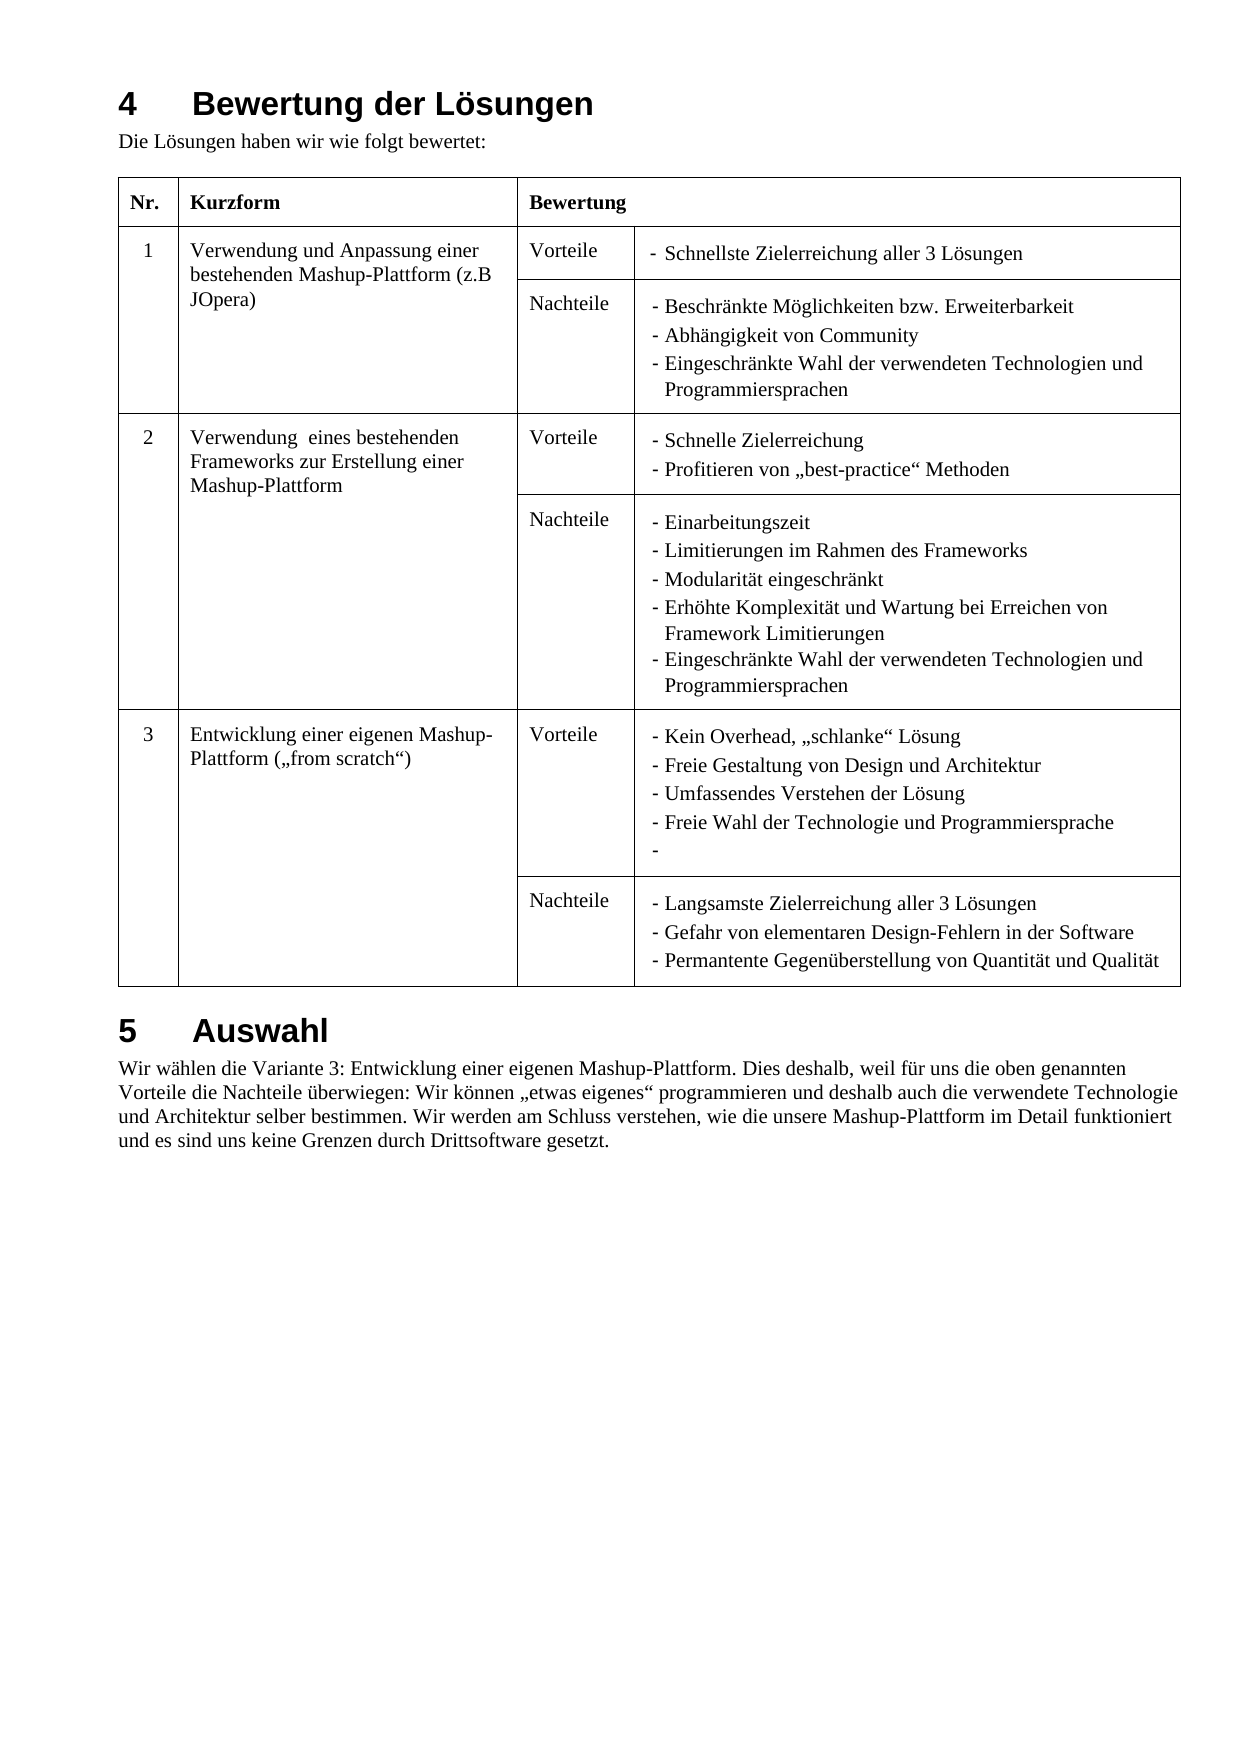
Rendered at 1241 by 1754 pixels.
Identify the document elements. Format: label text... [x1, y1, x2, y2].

table_header Kurzform [179, 178, 517, 226]
table_cell Entwicklung einer eigenen Mashup-Plattform („from scratch“) [179, 710, 517, 986]
table_cell Nachteile [518, 495, 634, 709]
table_cell Vorteile [518, 227, 634, 278]
table_header Nr. [119, 178, 178, 226]
table_cell Einarbeitungszeit Limitierungen im Rahmen des Frameworks Modularität eingeschränkt Erhöhte Komplexität und Wartung bei Erreichen von Framework Limitierungen Eingeschränkte Wahl der verwendeten Technologien und Programmiersprachen [635, 495, 1180, 709]
table_cell 2 [119, 414, 178, 709]
table_cell Vorteile [518, 710, 634, 876]
text Die Lösungen haben wir wie folgt bewertet: [118, 129, 1181, 153]
text Wir wählen die Variante 3: Entwicklung einer eigenen Mashup-Plattform. Dies deshalb, weil für uns die oben genannten Vorteile die Nachteile überwiegen: Wir können „etwas eigenes“ programmieren und deshalb auch die verwendete Technologie und Architektur selber bestimmen. Wir werden am Schluss verstehen, wie die unsere Mashup-Plattform im Detail funktioniert und es sind uns keine Grenzen durch Drittsoftware gesetzt. [118, 1056, 1181, 1152]
table_cell Beschränkte Möglichkeiten bzw. Erweiterbarkeit Abhängigkeit von Community Eingeschränkte Wahl der verwendeten Technologien und Programmiersprachen [635, 280, 1180, 412]
table_cell Kein Overhead, „schlanke“ Lösung Freie Gestaltung von Design und Architektur Umfassendes Verstehen der Lösung Freie Wahl der Technologie und Programmiersprache [635, 710, 1180, 876]
table_cell Verwendung eines bestehenden Frameworks zur Erstellung einer Mashup-Plattform [179, 414, 517, 709]
table_header Bewertung [518, 178, 1180, 226]
subtitle Bewertung der Lösungen [118, 84, 1181, 122]
table_cell Vorteile [518, 414, 634, 494]
table_cell Nachteile [518, 280, 634, 412]
subtitle Auswahl [118, 1012, 1181, 1050]
table_cell Schnelle Zielerreichung Profitieren von „best-practice“ Methoden [635, 414, 1180, 494]
table_cell Nachteile [518, 877, 634, 986]
table_cell Verwendung und Anpassung einer bestehenden Mashup-Plattform (z.B JOpera) [179, 227, 517, 412]
table_cell Schnellste Zielerreichung aller 3 Lösungen [635, 227, 1180, 278]
table_cell 1 [119, 227, 178, 412]
table_cell Langsamste Zielerreichung aller 3 Lösungen Gefahr von elementaren Design-Fehlern in der Software Permantente Gegenüberstellung von Quantität und Qualität [635, 877, 1180, 986]
table_cell 3 [119, 710, 178, 986]
